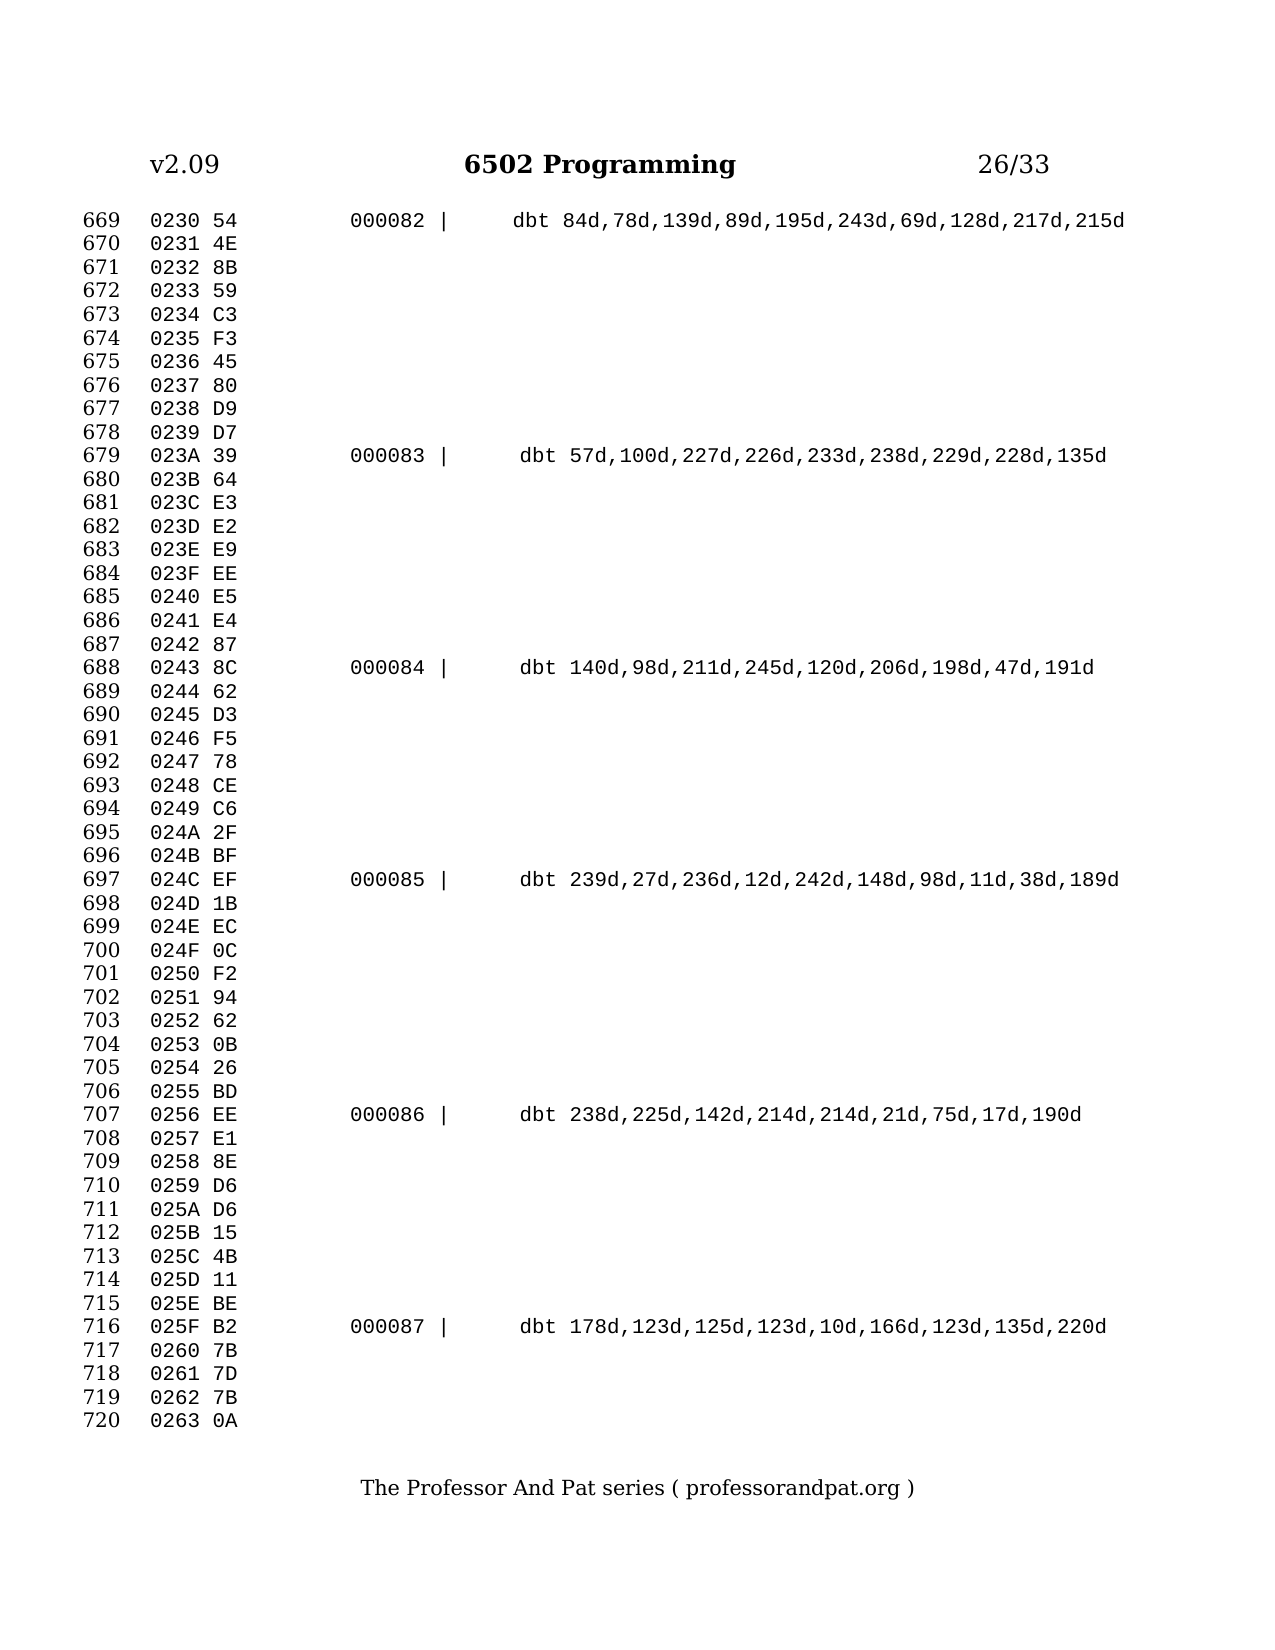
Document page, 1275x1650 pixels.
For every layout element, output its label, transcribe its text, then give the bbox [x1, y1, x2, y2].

text 0241 E4 [150, 610, 1125, 634]
text 0250 F2 [150, 963, 1125, 987]
text 0258 8E [150, 1152, 1125, 1175]
text 0253 0B [150, 1034, 1125, 1057]
text 0263 0A [150, 1411, 1125, 1434]
text 0252 62 [150, 1010, 1125, 1034]
text 0239 D7 [150, 422, 1125, 445]
text 0256 EE 000086 | dbt 238d,225d,142d,214d,214d,21d,75d,17d,190d [150, 1104, 1125, 1128]
text 0261 7D [150, 1363, 1125, 1387]
text 023B 64 [150, 469, 1125, 492]
text 0230 54 000082 | dbt 84d,78d,139d,89d,195d,243d,69d,128d,217d,215d [150, 210, 1125, 233]
text 025B 15 [150, 1222, 1125, 1246]
text 024F 0C [150, 940, 1125, 963]
text 0236 45 [150, 351, 1125, 375]
text 0243 8C 000084 | dbt 140d,98d,211d,245d,120d,206d,198d,47d,191d [150, 657, 1125, 681]
text 024C EF 000085 | dbt 239d,27d,236d,12d,242d,148d,98d,11d,38d,189d [150, 869, 1125, 893]
text 023F EE [150, 563, 1125, 587]
text 0246 F5 [150, 728, 1125, 751]
text 0245 D3 [150, 704, 1125, 728]
text 023D E2 [150, 516, 1125, 539]
text 025A D6 [150, 1199, 1125, 1222]
text 0262 7B [150, 1387, 1125, 1411]
text 025E BE [150, 1293, 1125, 1316]
text 024D 1B [150, 893, 1125, 916]
text 0231 4E [150, 233, 1125, 257]
text 024B BF [150, 846, 1125, 869]
text 024A 2F [150, 822, 1125, 846]
text 0249 C6 [150, 798, 1125, 822]
text 025D 11 [150, 1269, 1125, 1293]
text 0242 87 [150, 634, 1125, 657]
text 023E E9 [150, 539, 1125, 563]
text 0257 E1 [150, 1128, 1125, 1152]
text 0244 62 [150, 681, 1125, 704]
text 0251 94 [150, 987, 1125, 1010]
text 0260 7B [150, 1340, 1125, 1363]
text 025C 4B [150, 1246, 1125, 1269]
text 0234 C3 [150, 304, 1125, 328]
text 0248 CE [150, 775, 1125, 798]
text 0254 26 [150, 1057, 1125, 1081]
text 0238 D9 [150, 398, 1125, 422]
text 0235 F3 [150, 328, 1125, 351]
text 0232 8B [150, 257, 1125, 281]
text 023C E3 [150, 492, 1125, 516]
text 0233 59 [150, 281, 1125, 304]
text 025F B2 000087 | dbt 178d,123d,125d,123d,10d,166d,123d,135d,220d [150, 1316, 1125, 1340]
text 0247 78 [150, 751, 1125, 775]
text 024E EC [150, 916, 1125, 940]
text 023A 39 000083 | dbt 57d,100d,227d,226d,233d,238d,229d,228d,135d [150, 445, 1125, 469]
text 0259 D6 [150, 1175, 1125, 1199]
text 0240 E5 [150, 587, 1125, 610]
text 0237 80 [150, 375, 1125, 398]
text 0255 BD [150, 1081, 1125, 1104]
